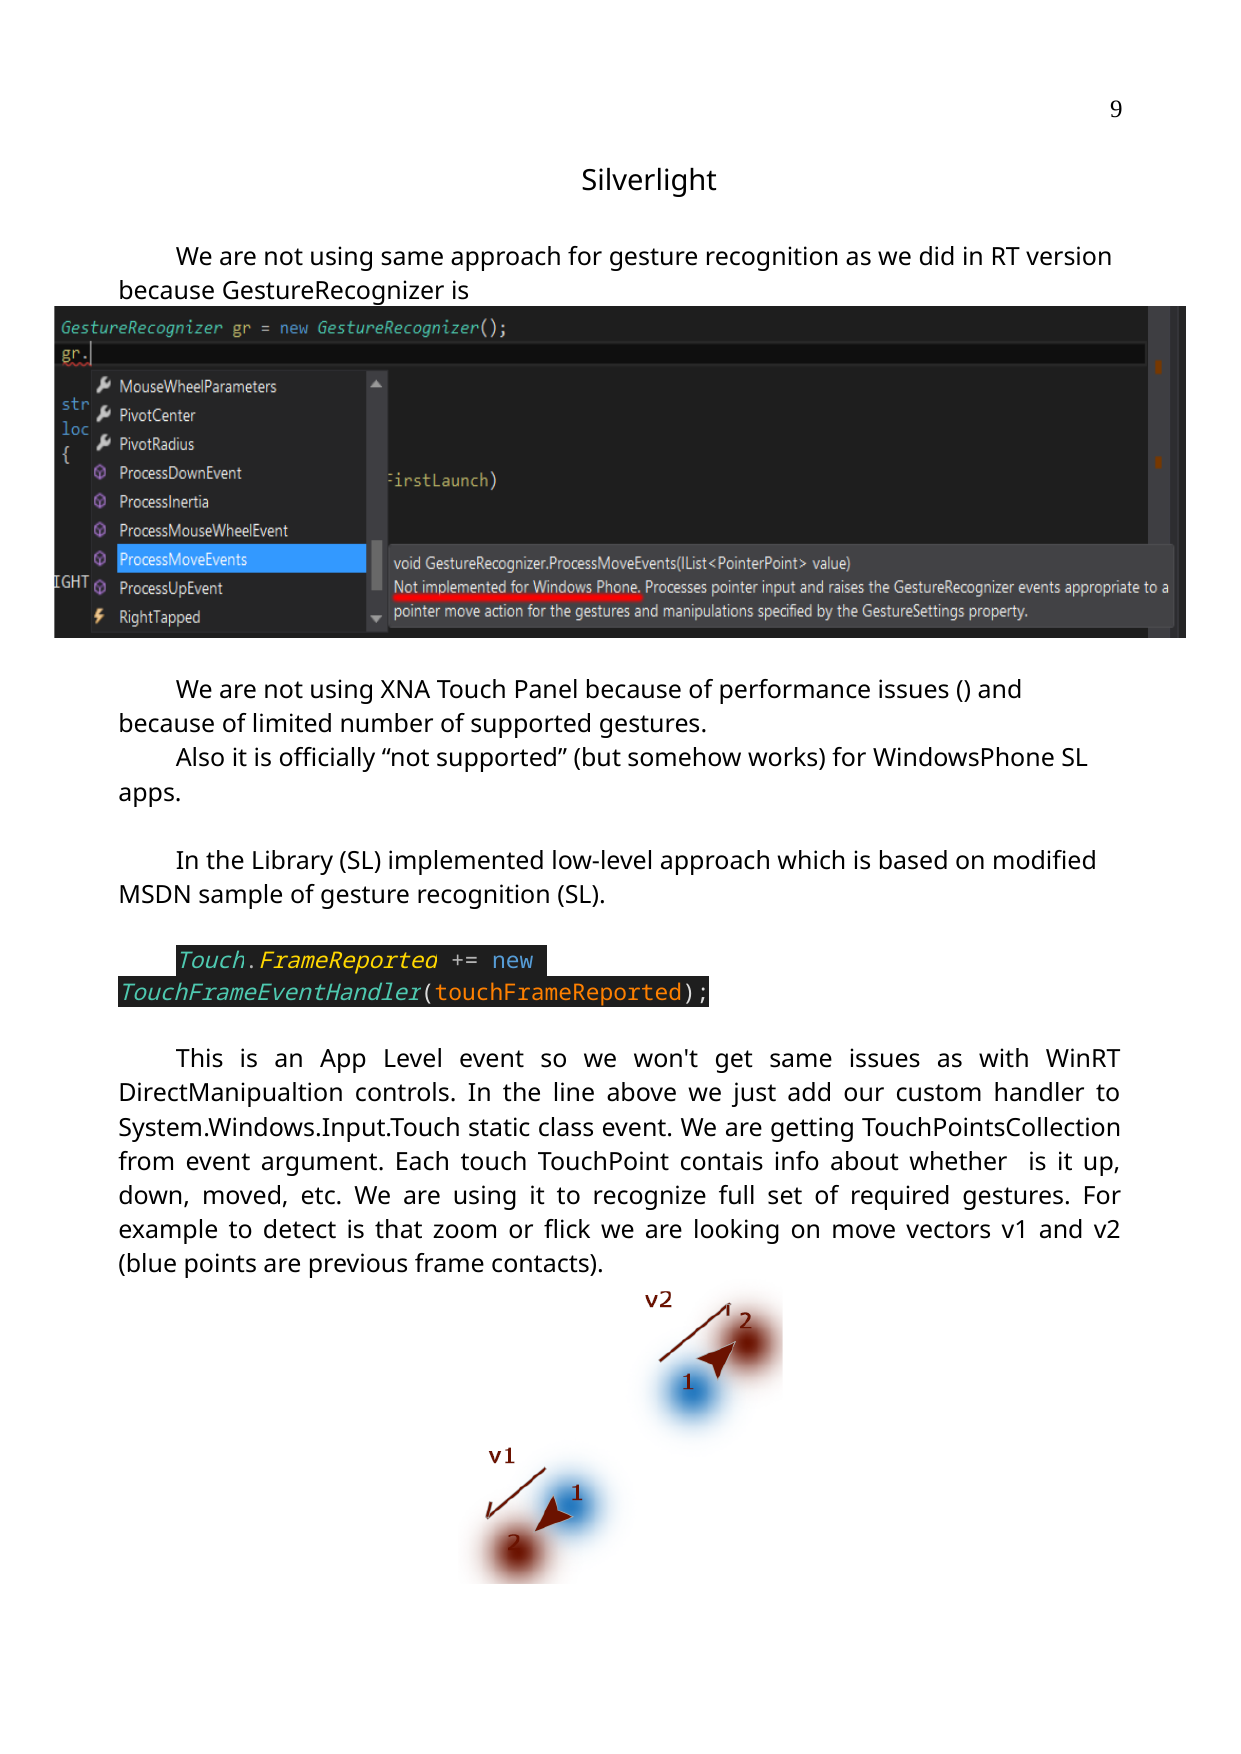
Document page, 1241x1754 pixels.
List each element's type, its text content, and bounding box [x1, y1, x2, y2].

text We are not using XNA Touch Panel because of performance issues () and because of limited number of supported gestures. [118, 672, 1122, 740]
text In the Library (SL) implemented low-level approach which is based on modified MSDN sample of gesture recognition (SL). [118, 842, 1122, 910]
text This is an App Level event so we won't get same issues as with WinRT DirectManipualtion controls. In the line above we just add our custom handler to System.Windows.Input.Touch static class event. We are getting TouchPointsCollection from event argument. Each touch TouchPoint contais info about whether is it up, down, moved, etc. We are using it to recognize full set of required gestures. For example to detect is that zoom or flick we are looking on move vectors v1 and v2 (blue points are previous frame contacts). [118, 1041, 1122, 1279]
text Touch.FrameReported += new TouchFrameEventHandler(touchFrameReported); [118, 944, 1122, 1007]
text Also it is officially “not supported” (but somehow works) for WindowsPhone SL apps. [118, 740, 1122, 808]
picture [54, 306, 1186, 638]
picture [457, 1279, 783, 1584]
text We are not using same approach for gesture recognition as we did in RT version because GestureRecognizer is [118, 238, 1122, 306]
text Silverlight [118, 159, 1122, 199]
